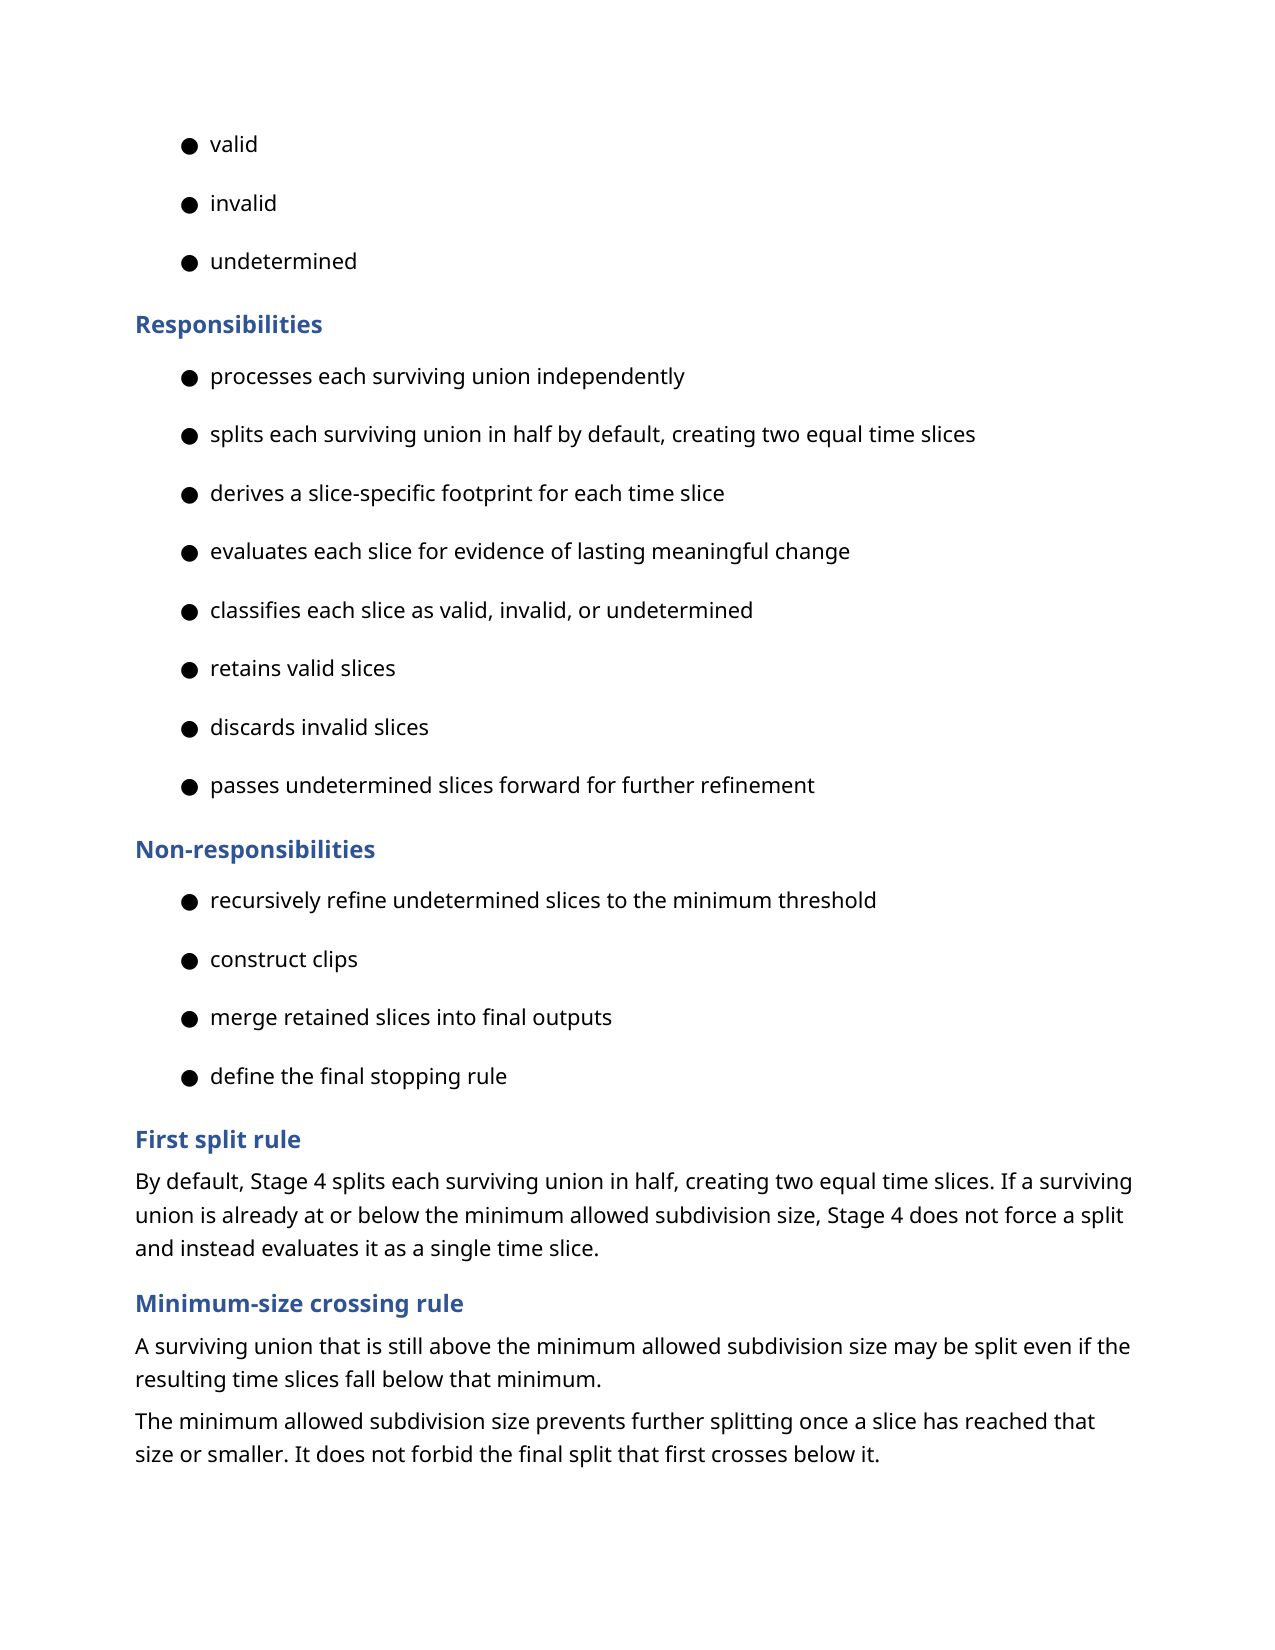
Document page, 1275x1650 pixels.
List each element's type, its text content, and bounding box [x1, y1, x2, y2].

list valid [180, 120, 1140, 165]
list processes each surviving union independently [180, 352, 1140, 397]
subtitle First split rule [135, 1123, 1140, 1155]
list classifies each slice as valid, invalid, or undetermined [180, 586, 1140, 631]
text A surviving union that is still above the minimum allowed subdivision size may be split even if the resulting time slices fall below that minimum. [135, 1331, 1140, 1394]
list merge retained slices into final outputs [180, 993, 1140, 1038]
list derives a slice-specific footprint for each time slice [180, 469, 1140, 514]
subtitle Non-responsibilities [135, 832, 1140, 865]
list retains valid slices [180, 644, 1140, 689]
list construct clips [180, 934, 1140, 979]
text The minimum allowed subdivision size prevents further splitting once a slice has reached that size or smaller. It does not forbid the final split that first crosses below it. [135, 1406, 1140, 1469]
list discards invalid slices [180, 703, 1140, 748]
subtitle Minimum-size crossing rule [135, 1287, 1140, 1320]
list passes undetermined slices forward for further refinement [180, 761, 1140, 806]
list undetermined [180, 237, 1140, 282]
list invalid [180, 178, 1140, 223]
list define the final stopping rule [180, 1052, 1140, 1097]
subtitle Responsibilities [135, 308, 1140, 341]
list splits each surviving union in half by default, creating two equal time slices [180, 410, 1140, 455]
text By default, Stage 4 splits each surviving union in half, creating two equal time slices. If a surviving union is already at or below the minimum allowed subdivision size, Stage 4 does not force a split and instead evaluates it as a single time slice. [135, 1166, 1140, 1263]
list evaluates each slice for evidence of lasting meaningful change [180, 527, 1140, 572]
list recursively refine undetermined slices to the minimum threshold [180, 876, 1140, 921]
